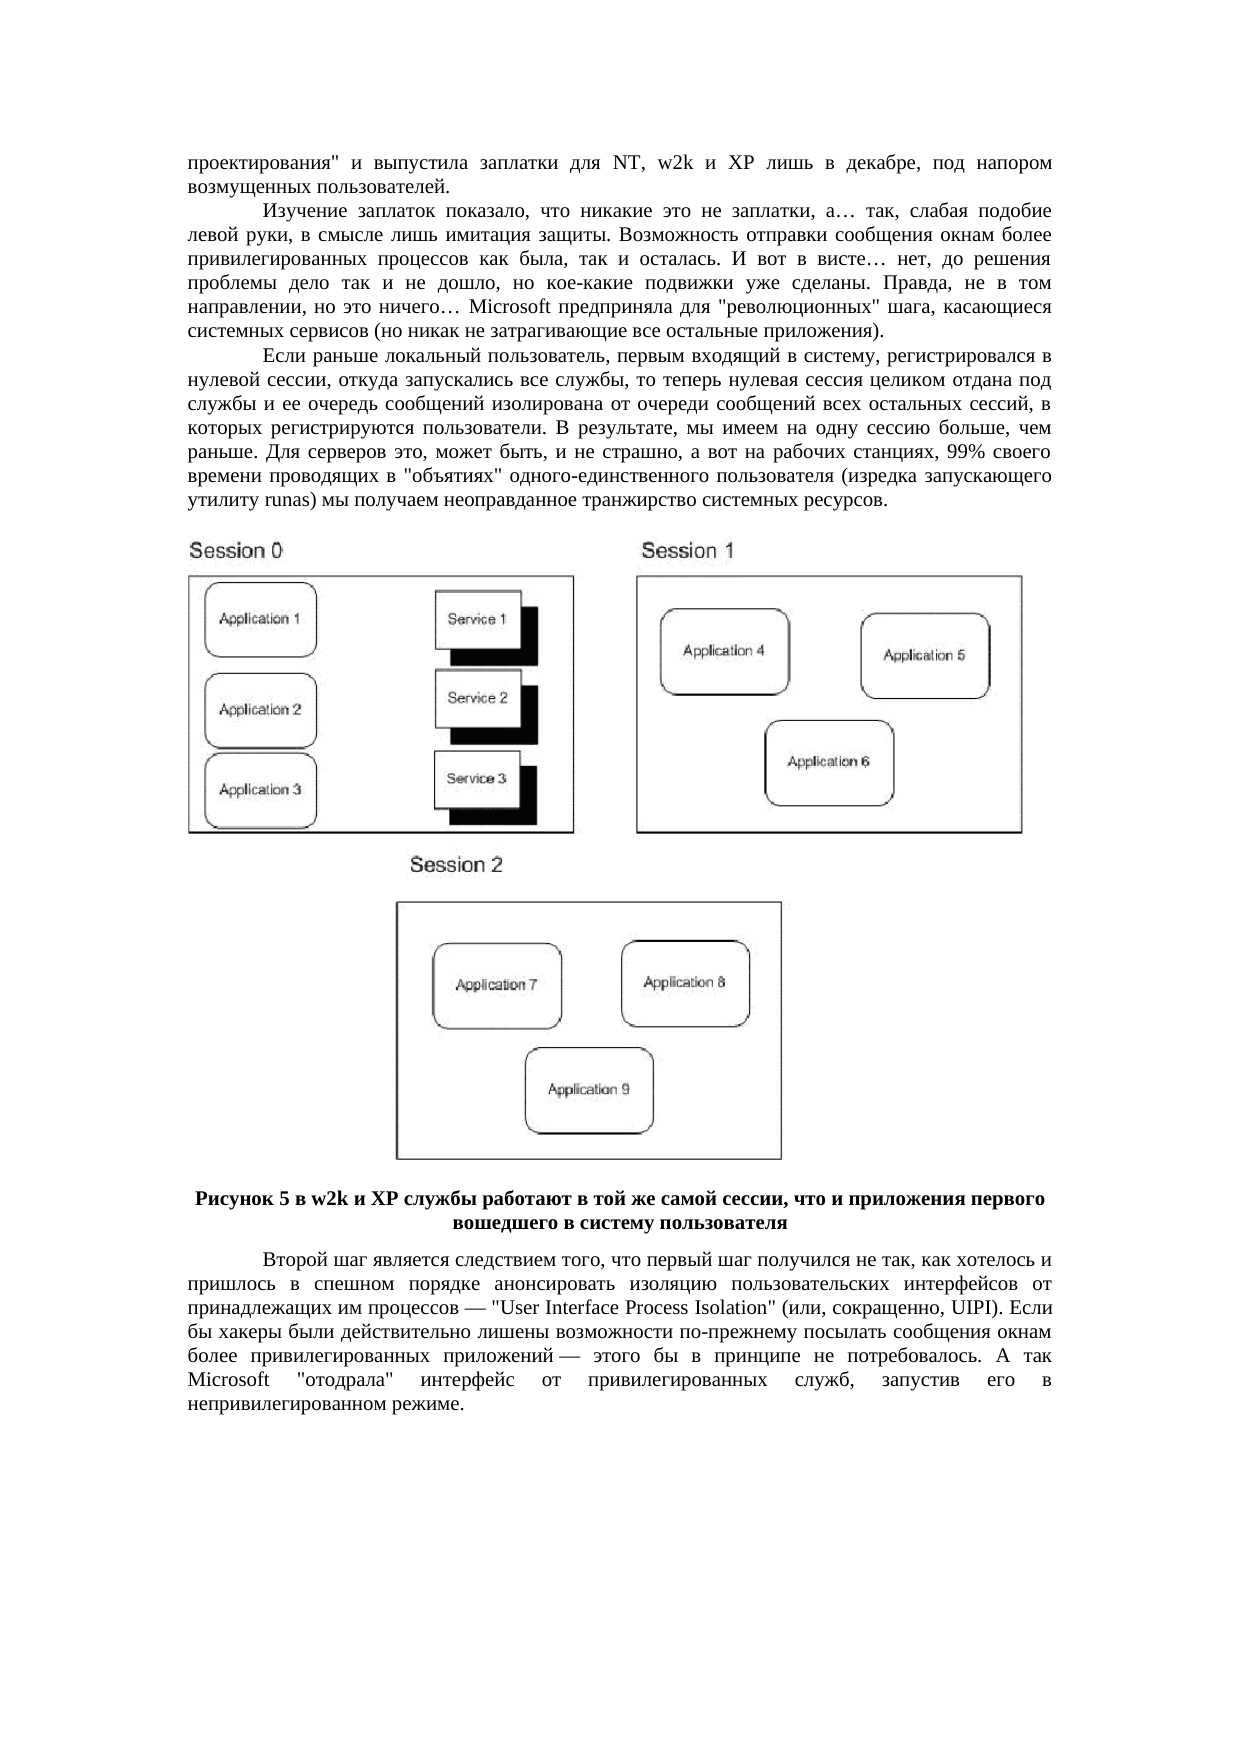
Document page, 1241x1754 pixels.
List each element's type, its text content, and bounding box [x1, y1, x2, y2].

text проектирования" и выпустила заплатки для NT, w2k и XP лишь в декабре, под напором возмущенных пользователей. [187, 150, 1053, 198]
picture [188, 535, 1052, 1174]
text Второй шаг является следствием того, что первый шаг получился не так, как хотелось и пришлось в спешном порядке анонсировать изоляцию пользовательских интерфейсов от принадлежащих им процессов — "User Interface Process Isolation" (или, сокращенно, UIPI). Если бы хакеры были действительно лишены возможности по-прежнему посылать сообщения окнам более привилегированных приложений — этого бы в принципе не потребовалось. А так Microsoft "отодрала" интерфейс от привилегированных служб, запустив его в непривилегированном режиме. [187, 1247, 1053, 1415]
text Изучение заплаток показало, что никакие это не заплатки, а… так, слабая подобие левой руки, в смысле лишь имитация защиты. Возможность отправки сообщения окнам более привилегированных процессов как была, так и осталась. И вот в висте… нет, до решения проблемы дело так и не дошло, но кое-какие подвижки уже сделаны. Правда, не в том направлении, но это ничего… Microsoft предприняла для "революционных" шага, касающиеся системных сервисов (но никак не затрагивающие все остальные приложения). [187, 198, 1053, 342]
text Если раньше локальный пользователь, первым входящий в систему, регистрировался в нулевой сессии, откуда запускались все службы, то теперь нулевая сессия целиком отдана под службы и ее очередь сообщений изолирована от очереди сообщений всех остальных сессий, в которых регистрируются пользователи. В результате, мы имеем на одну сессию больше, чем раньше. Для серверов это, может быть, и не страшно, а вот на рабочих станциях, 99% своего времени проводящих в "объятиях" одного-единственного пользователя (изредка запускающего утилиту runas) мы получаем неоправданное транжирство системных ресурсов. [187, 342, 1053, 511]
text Рисунок 5 в w2k и XP службы работают в той же самой сессии, что и приложения первого вошедшего в систему пользователя [187, 1186, 1053, 1234]
